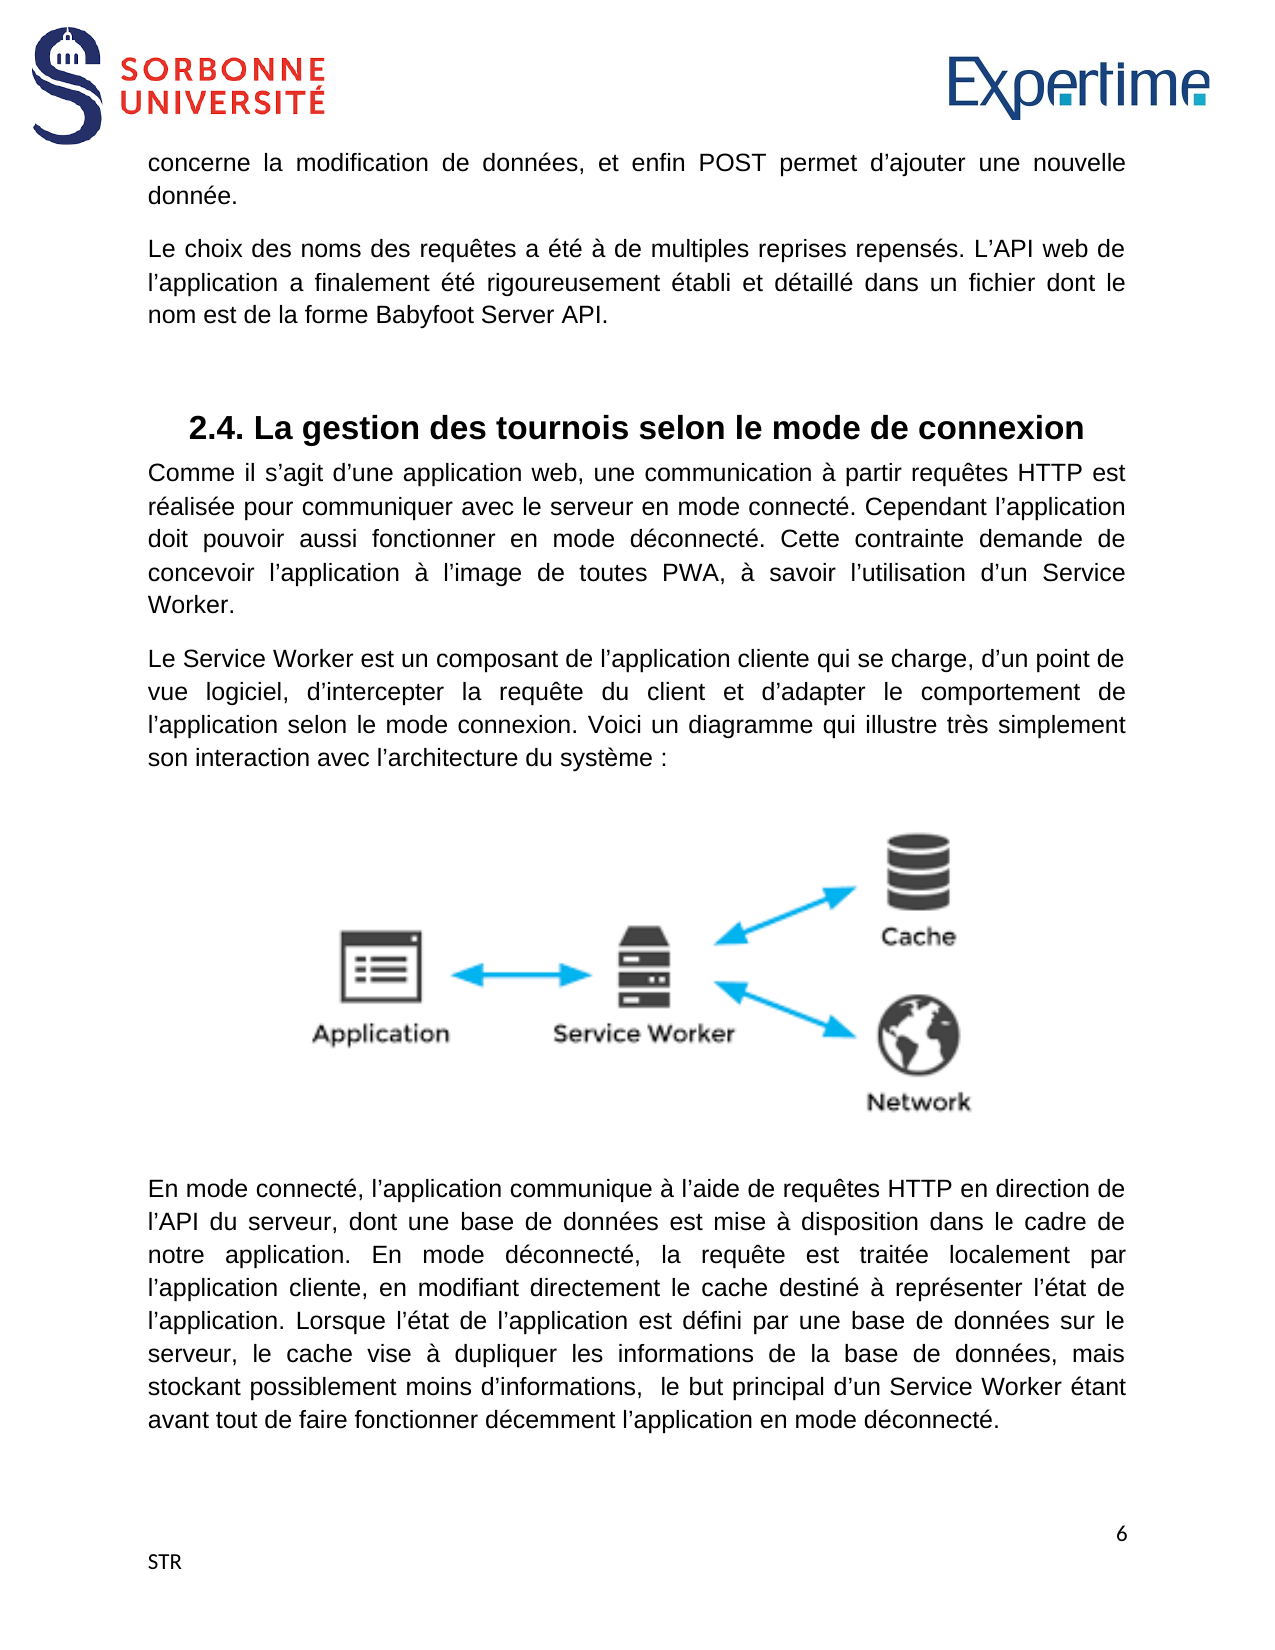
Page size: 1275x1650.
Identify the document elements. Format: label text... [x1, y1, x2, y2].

text Comme il s’agit d’une application web, une communication à partir requêtes HTTP est réalisée pour communiquer avec le serveur en mode connecté. Cependant l’application doit pouvoir aussi fonctionner en mode déconnecté. Cette contrainte demande de concevoir l’application à l’image de toutes PWA, à savoir l’utilisation d’un Service Worker. [148, 458, 1127, 619]
text Le Service Worker est un composant de l’application cliente qui se charge, d’un point de vue logiciel, d’intercepter la requête du client et d’adapter le comportement de l’application selon le mode connexion. Voici un diagramme qui illustre très simplement son interaction avec l’architecture du système : [148, 644, 1127, 772]
text En mode connecté, l’application communique à l’aide de requêtes HTTP en direction de l’API du serveur, dont une base de données est mise à disposition dans le cadre de notre application. En mode déconnecté, la requête est traitée localement par l’application cliente, en modifiant directement le cache destiné à représenter l’état de l’application. Lorsque l’état de l’application est défini par une base de données sur le serveur, le cache vise à dupliquer les informations de la base de données, mais stockant possiblement moins d’informations, le but principal d’un Service Worker étant avant tout de faire fonctionner décemment l’application en mode déconnecté. [148, 1174, 1127, 1434]
picture [31, 26, 325, 145]
picture [945, 52, 1210, 120]
subtitle La gestion des tournois selon le mode de connexion [189, 408, 1127, 447]
text concerne la modification de données, et enfin POST permet d’ajouter une nouvelle donnée. [148, 148, 1127, 209]
text Le choix des noms des requêtes a été à de multiples reprises repensés. L’API web de l’application a finalement été rigoureusement établi et détaillé dans un fichier dont le nom est de la forme Babyfoot Server API. [148, 234, 1127, 329]
picture [280, 791, 1001, 1135]
